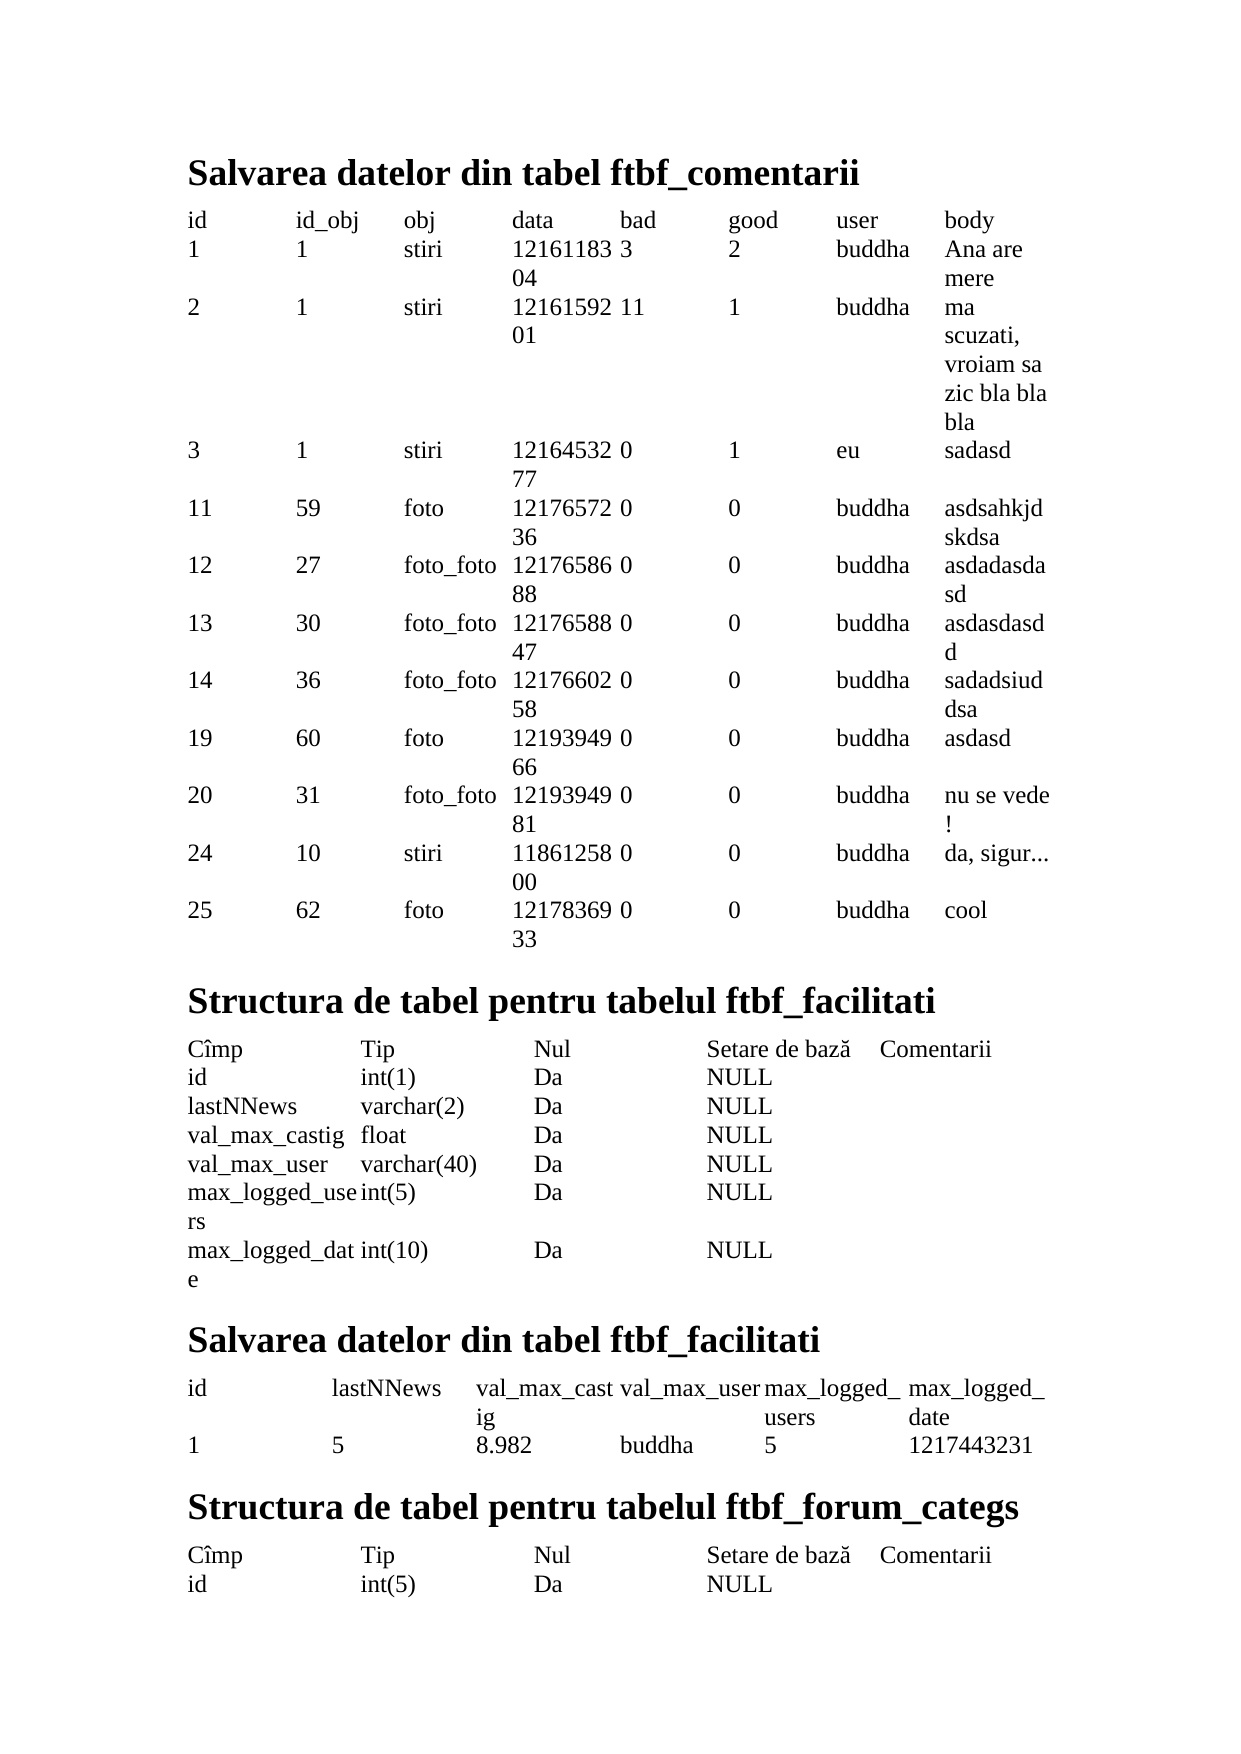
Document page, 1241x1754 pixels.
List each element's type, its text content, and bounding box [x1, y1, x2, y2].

table_cell 0 [728, 493, 836, 551]
table_cell buddha [836, 666, 944, 723]
table_header max_logged_date [908, 1373, 1053, 1431]
table_cell foto [404, 493, 512, 551]
table_cell 1216118304 [512, 234, 620, 292]
table_cell Da [534, 1149, 706, 1177]
table_header Comentarii [880, 1540, 1053, 1569]
table_cell 11 [620, 292, 728, 436]
table_cell 14 [188, 666, 296, 723]
table_cell buddha [836, 723, 944, 781]
table_cell Da [534, 1120, 706, 1149]
table_cell varchar(2) [360, 1091, 533, 1120]
table_cell 5 [764, 1431, 908, 1459]
table_cell 0 [620, 838, 728, 896]
table_cell foto_foto [404, 666, 512, 723]
table_header obj [404, 206, 512, 234]
table_cell 0 [728, 608, 836, 666]
table_cell 0 [620, 493, 728, 551]
table_cell varchar(40) [360, 1149, 533, 1177]
table_cell 27 [296, 551, 404, 608]
table_cell 19 [188, 723, 296, 781]
table_cell NULL [706, 1120, 879, 1149]
table_cell NULL [706, 1178, 879, 1235]
table_cell Da [534, 1235, 706, 1292]
table_cell buddha [836, 551, 944, 608]
table_header Cîmp [188, 1034, 360, 1062]
table_cell sadadsiuddsa [944, 666, 1053, 723]
table_cell 0 [620, 666, 728, 723]
table_cell NULL [706, 1063, 879, 1091]
table_cell int(5) [360, 1178, 533, 1235]
table_cell foto_foto [404, 781, 512, 838]
table_cell 1217660258 [512, 666, 620, 723]
table_cell 20 [188, 781, 296, 838]
table_cell max_logged_date [188, 1235, 360, 1292]
table_header lastNNews [332, 1373, 476, 1431]
table_cell buddha [836, 234, 944, 292]
table_cell sadasd [944, 436, 1053, 493]
table_cell 0 [620, 608, 728, 666]
table_cell id [188, 1063, 360, 1091]
table_header id_obj [296, 206, 404, 234]
table_cell id [188, 1569, 360, 1597]
table_cell NULL [706, 1569, 879, 1597]
table_header good [728, 206, 836, 234]
table_cell [880, 1235, 1053, 1292]
table_cell 1217836933 [512, 896, 620, 953]
table_cell 0 [620, 781, 728, 838]
table_cell max_logged_users [188, 1178, 360, 1235]
table_cell 12 [188, 551, 296, 608]
table_cell 36 [296, 666, 404, 723]
table_cell asdasdasdd [944, 608, 1053, 666]
table_cell nu se vede ! [944, 781, 1053, 838]
table_cell Da [534, 1178, 706, 1235]
table_cell 1 [188, 234, 296, 292]
table_cell float [360, 1120, 533, 1149]
table_cell 1216453277 [512, 436, 620, 493]
table_cell 1217443231 [908, 1431, 1053, 1459]
table_cell stiri [404, 838, 512, 896]
table_cell 1 [728, 292, 836, 436]
table_header Comentarii [880, 1034, 1053, 1062]
table_cell buddha [836, 896, 944, 953]
table_cell [880, 1569, 1053, 1597]
table_cell 60 [296, 723, 404, 781]
table_header data [512, 206, 620, 234]
table_cell 1217658688 [512, 551, 620, 608]
table_cell 8.982 [476, 1431, 620, 1459]
table_cell 2 [188, 292, 296, 436]
table_cell 3 [188, 436, 296, 493]
table_cell 2 [728, 234, 836, 292]
table_header id [188, 206, 296, 234]
table_cell 1219394966 [512, 723, 620, 781]
table_cell 1 [296, 292, 404, 436]
table_cell 0 [728, 838, 836, 896]
table_cell [880, 1091, 1053, 1120]
table_cell 10 [296, 838, 404, 896]
table_cell ma scuzati, vroiam sa zic bla bla bla [944, 292, 1053, 436]
table_cell 0 [620, 436, 728, 493]
table_cell 62 [296, 896, 404, 953]
table_cell da, sigur... [944, 838, 1053, 896]
table_cell stiri [404, 436, 512, 493]
table_cell val_max_user [188, 1149, 360, 1177]
table_cell foto_foto [404, 551, 512, 608]
table_cell 0 [620, 723, 728, 781]
table_cell 1219394981 [512, 781, 620, 838]
table_cell [880, 1120, 1053, 1149]
table_cell NULL [706, 1091, 879, 1120]
table_cell int(5) [360, 1569, 533, 1597]
table_cell foto_foto [404, 608, 512, 666]
table_cell 5 [332, 1431, 476, 1459]
table_cell 31 [296, 781, 404, 838]
table_cell Da [534, 1091, 706, 1120]
table_cell 1 [296, 436, 404, 493]
table_cell Ana are mere [944, 234, 1053, 292]
table_header bad [620, 206, 728, 234]
table_cell Da [534, 1063, 706, 1091]
table_header max_logged_users [764, 1373, 908, 1431]
table_cell 1186125800 [512, 838, 620, 896]
table_cell buddha [836, 292, 944, 436]
subtitle Structura de tabel pentru tabelul ftbf_forum_categs [187, 1484, 1053, 1527]
table_cell 1217657236 [512, 493, 620, 551]
table_cell 1 [728, 436, 836, 493]
table_cell 0 [728, 781, 836, 838]
subtitle Salvarea datelor din tabel ftbf_comentarii [187, 150, 1053, 193]
table_cell 0 [620, 551, 728, 608]
table_cell asdadasdasd [944, 551, 1053, 608]
table_cell 3 [620, 234, 728, 292]
table_cell cool [944, 896, 1053, 953]
table_cell 0 [728, 896, 836, 953]
table_cell val_max_castig [188, 1120, 360, 1149]
table_cell 13 [188, 608, 296, 666]
table_cell buddha [620, 1431, 764, 1459]
table_cell 59 [296, 493, 404, 551]
table_cell 1 [296, 234, 404, 292]
table_header id [188, 1373, 332, 1431]
table_cell buddha [836, 608, 944, 666]
table_header Nul [534, 1540, 706, 1569]
subtitle Structura de tabel pentru tabelul ftbf_facilitati [187, 978, 1053, 1021]
table_cell 0 [728, 551, 836, 608]
table_cell 11 [188, 493, 296, 551]
table_cell int(1) [360, 1063, 533, 1091]
table_cell 30 [296, 608, 404, 666]
table_cell [880, 1063, 1053, 1091]
table_cell buddha [836, 781, 944, 838]
table_cell int(10) [360, 1235, 533, 1292]
table_header Setare de bază [706, 1034, 879, 1062]
table_header Tip [360, 1540, 533, 1569]
table_header Tip [360, 1034, 533, 1062]
table_cell [880, 1149, 1053, 1177]
table_cell 0 [728, 666, 836, 723]
table_cell lastNNews [188, 1091, 360, 1120]
table_cell foto [404, 723, 512, 781]
table_cell 1216159201 [512, 292, 620, 436]
table_cell asdsahkjdskdsa [944, 493, 1053, 551]
table_cell [880, 1178, 1053, 1235]
table_header Nul [534, 1034, 706, 1062]
table_header val_max_user [620, 1373, 764, 1431]
table_cell eu [836, 436, 944, 493]
table_header user [836, 206, 944, 234]
table_cell Da [534, 1569, 706, 1597]
table_header body [944, 206, 1053, 234]
table_cell 0 [620, 896, 728, 953]
table_cell buddha [836, 838, 944, 896]
table_header Setare de bază [706, 1540, 879, 1569]
table_cell 25 [188, 896, 296, 953]
table_cell asdasd [944, 723, 1053, 781]
table_cell NULL [706, 1235, 879, 1292]
table_cell buddha [836, 493, 944, 551]
table_cell 1 [188, 1431, 332, 1459]
table_cell stiri [404, 292, 512, 436]
table_header Cîmp [188, 1540, 360, 1569]
table_cell 24 [188, 838, 296, 896]
table_cell 0 [728, 723, 836, 781]
table_cell foto [404, 896, 512, 953]
subtitle Salvarea datelor din tabel ftbf_facilitati [187, 1317, 1053, 1361]
table_header val_max_castig [476, 1373, 620, 1431]
table_cell NULL [706, 1149, 879, 1177]
table_cell stiri [404, 234, 512, 292]
table_cell 1217658847 [512, 608, 620, 666]
